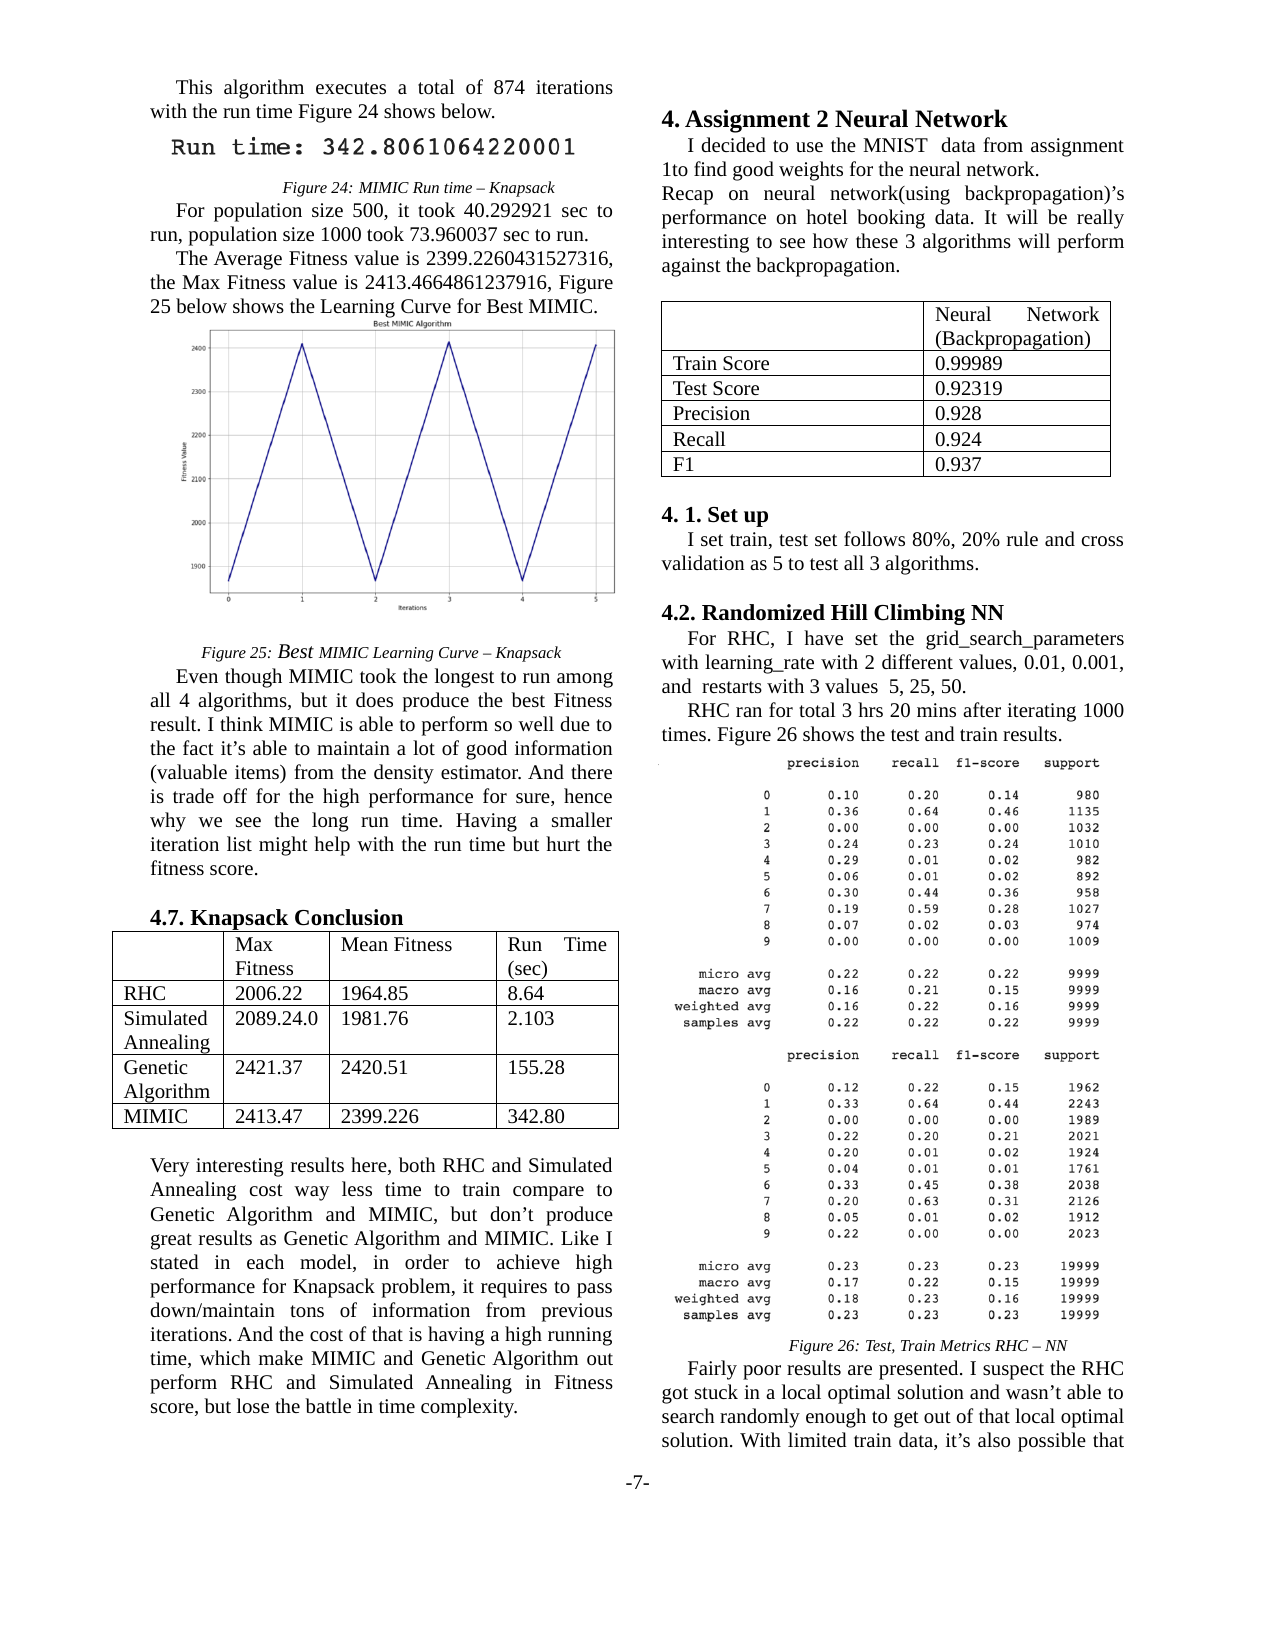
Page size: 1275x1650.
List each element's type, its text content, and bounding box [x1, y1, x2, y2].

table_header [662, 302, 923, 350]
text For RHC, I have set the grid_search_parameters with learning_rate with 2 different values, 0.01, 0.001, and restarts with 3 values 5, 25, 50. [661, 626, 1125, 698]
text Fairly poor results are presented. I suspect the RHC got stuck in a local optimal solution and wasn’t able to search randomly enough to get out of that local optimal solution. With limited train data, it’s also possible that [661, 1356, 1125, 1452]
table_cell 2399.226 [330, 1104, 496, 1128]
table_cell 0.937 [924, 452, 1110, 476]
table_header Run Time (sec) [497, 932, 618, 980]
text Even though MIMIC took the longest to run among all 4 algorithms, but it does produce the best Fitness result. I think MIMIC is able to perform so well due to the fact it’s able to maintain a lot of good information (valuable items) from the density estimator. And there is trade off for the high performance for sure, hence why we see the long run time. Having a smaller iteration list might help with the run time but hurt the fitness score. [150, 663, 613, 880]
table_cell 2420.51 [330, 1055, 496, 1103]
table_cell 1964.85 [330, 981, 496, 1005]
text For population size 500, it took 40.292921 sec to run, population size 1000 took 73.960037 sec to run. [150, 198, 613, 246]
table_cell 0.928 [924, 401, 1110, 425]
table_header Neural Network (Backpropagation) [924, 302, 1110, 350]
table_cell Recall [662, 426, 923, 451]
table_cell 342.80 [497, 1104, 618, 1128]
table_cell Genetic Algorithm [113, 1055, 223, 1103]
table_cell MIMIC [113, 1104, 223, 1128]
subtitle 4.7. Knapsack Conclusion [150, 904, 613, 931]
table_cell 0.99989 [924, 351, 1110, 375]
text This algorithm executes a total of 874 iterations with the run time Figure 24 shows below. [150, 75, 613, 123]
table_cell 2006.22 [224, 981, 329, 1005]
table_cell 2421.37 [224, 1055, 329, 1103]
table_cell 2089.24.0 [224, 1006, 329, 1054]
subtitle 4.2. Randomized Hill Climbing NN [661, 599, 1125, 626]
text RHC ran for total 3 hrs 20 mins after iterating 1000 times. Figure 26 shows the test and train results. [661, 698, 1125, 746]
table_cell Test Score [662, 376, 923, 400]
text I set train, test set follows 80%, 20% rule and cross validation as 5 to test all 3 algorithms. [661, 527, 1125, 575]
text Very interesting results here, both RHC and Simulated Annealing cost way less time to train compare to Genetic Algorithm and MIMIC, but don’t produce great results as Genetic Algorithm and MIMIC. Like I stated in each model, in order to achieve high performance for Knapsack problem, it requires to pass down/maintain tons of information from previous iterations. And the cost of that is having a high running time, which make MIMIC and Genetic Algorithm out perform RHC and Simulated Annealing in Fitness score, but lose the battle in time complexity. [150, 1153, 613, 1418]
subtitle 4. Assignment 2 Neural Network [661, 104, 1125, 132]
table_cell RHC [113, 981, 223, 1005]
table_cell F1 [662, 452, 923, 476]
subtitle 4. 1. Set up [661, 501, 1125, 527]
text Figure 26: Test, Train Metrics RHC – NN [661, 746, 1125, 1356]
table_cell Precision [662, 401, 923, 425]
table_cell 2.103 [497, 1006, 618, 1054]
text Figure 25: Best MIMIC Learning Curve – Knapsack [150, 639, 613, 663]
table_cell 8.64 [497, 981, 618, 1005]
table_cell 155.28 [497, 1055, 618, 1103]
text Recap on neural network(using backpropagation)’s performance on hotel booking data. It will be really interesting to see how these 3 algorithms will perform against the backpropagation. [661, 181, 1125, 277]
table_cell 0.92319 [924, 376, 1110, 400]
table_cell 2413.47 [224, 1104, 329, 1128]
text Figure 24: MIMIC Run time – Knapsack [150, 123, 613, 198]
text I decided to use the MNIST data from assignment 1to find good weights for the neural network. [661, 132, 1125, 181]
table_header Max Fitness [224, 932, 329, 980]
table_header Mean Fitness [330, 932, 496, 980]
table_cell 1981.76 [330, 1006, 496, 1054]
table_cell Simulated Annealing [113, 1006, 223, 1054]
text The Average Fitness value is 2399.2260431527316, the Max Fitness value is 2413.4664861237916, Figure 25 below shows the Learning Curve for Best MIMIC. [150, 246, 613, 318]
table_cell Train Score [662, 351, 923, 375]
table_cell 0.924 [924, 426, 1110, 451]
table_header [113, 932, 223, 980]
